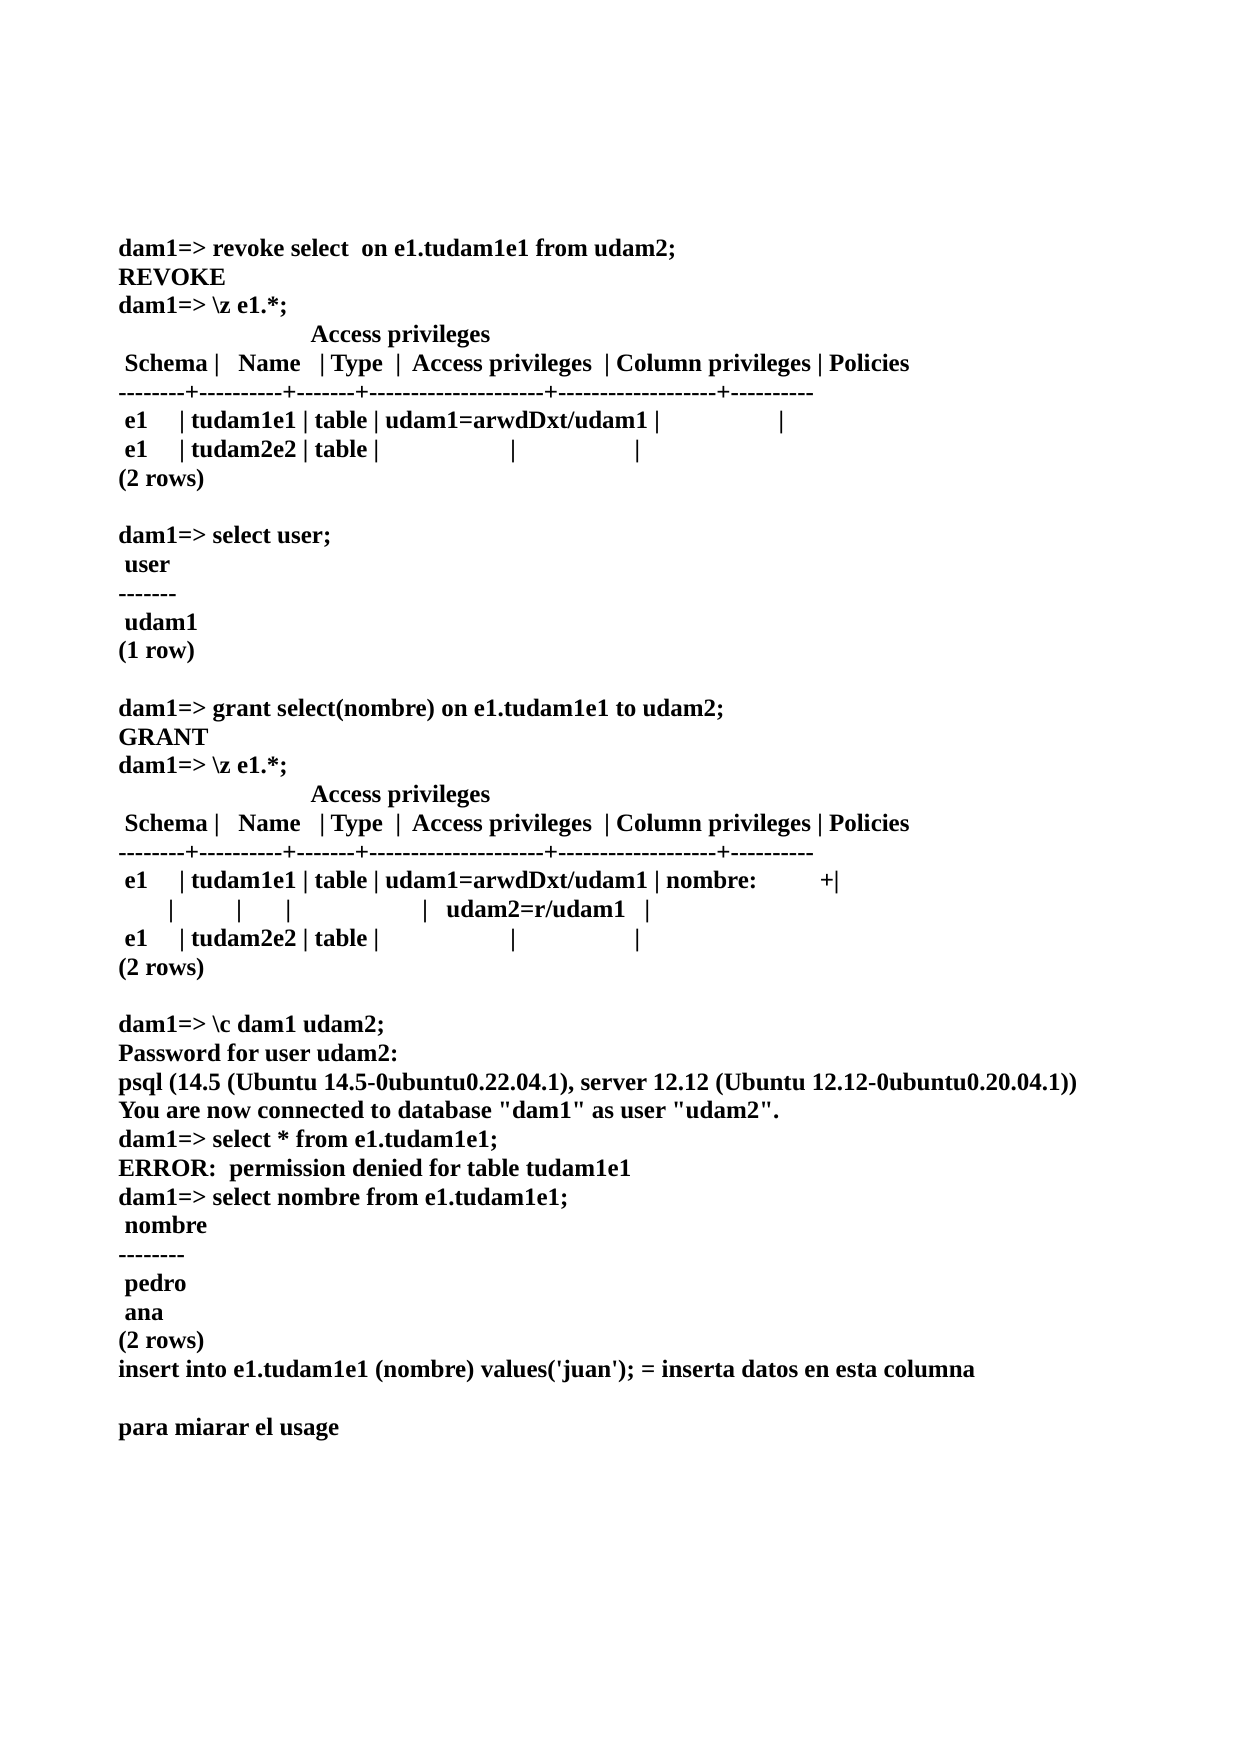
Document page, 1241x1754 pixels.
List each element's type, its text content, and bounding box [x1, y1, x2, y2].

text Password for user udam2: [118, 1038, 1122, 1067]
text --------+----------+-------+---------------------+-------------------+---------- [118, 837, 1122, 866]
text dam1=> grant select(nombre) on e1.tudam1e1 to udam2; [118, 693, 1122, 722]
text psql (14.5 (Ubuntu 14.5-0ubuntu0.22.04.1), server 12.12 (Ubuntu 12.12-0ubuntu0.20.04.1)) [118, 1067, 1122, 1096]
text Access privileges [118, 779, 1122, 808]
text --------+----------+-------+---------------------+-------------------+---------- [118, 377, 1122, 406]
text e1 | tudam2e2 | table | | | [118, 434, 1122, 463]
text dam1=> select nombre from e1.tudam1e1; [118, 1182, 1122, 1211]
text dam1=> revoke select on e1.tudam1e1 from udam2; [118, 233, 1122, 262]
text (1 row) [118, 636, 1122, 664]
text e1 | tudam2e2 | table | | | [118, 923, 1122, 952]
text Schema | Name | Type | Access privileges | Column privileges | Policies [118, 348, 1122, 377]
text ------- [118, 578, 1122, 607]
text e1 | tudam1e1 | table | udam1=arwdDxt/udam1 | | [118, 406, 1122, 434]
text -------- [118, 1239, 1122, 1268]
text e1 | tudam1e1 | table | udam1=arwdDxt/udam1 | nombre: +| [118, 866, 1122, 894]
text (2 rows) [118, 952, 1122, 981]
text | | | | udam2=r/udam1 | [118, 894, 1122, 923]
text nombre [118, 1211, 1122, 1239]
text GRANT [118, 722, 1122, 751]
text user [118, 549, 1122, 578]
text REVOKE [118, 262, 1122, 291]
text para miarar el usage [118, 1412, 1122, 1441]
text You are now connected to database "dam1" as user "udam2". [118, 1096, 1122, 1124]
text ana [118, 1297, 1122, 1326]
text dam1=> \z e1.*; [118, 751, 1122, 779]
text dam1=> \c dam1 udam2; [118, 1009, 1122, 1038]
text dam1=> \z e1.*; [118, 291, 1122, 319]
text dam1=> select * from e1.tudam1e1; [118, 1124, 1122, 1153]
text (2 rows) [118, 463, 1122, 492]
text Access privileges [118, 319, 1122, 348]
text pedro [118, 1268, 1122, 1297]
text Schema | Name | Type | Access privileges | Column privileges | Policies [118, 808, 1122, 837]
text ERROR: permission denied for table tudam1e1 [118, 1153, 1122, 1182]
text insert into e1.tudam1e1 (nombre) values('juan'); = inserta datos en esta columna [118, 1354, 1122, 1383]
text (2 rows) [118, 1326, 1122, 1354]
text udam1 [118, 607, 1122, 636]
text dam1=> select user; [118, 521, 1122, 549]
